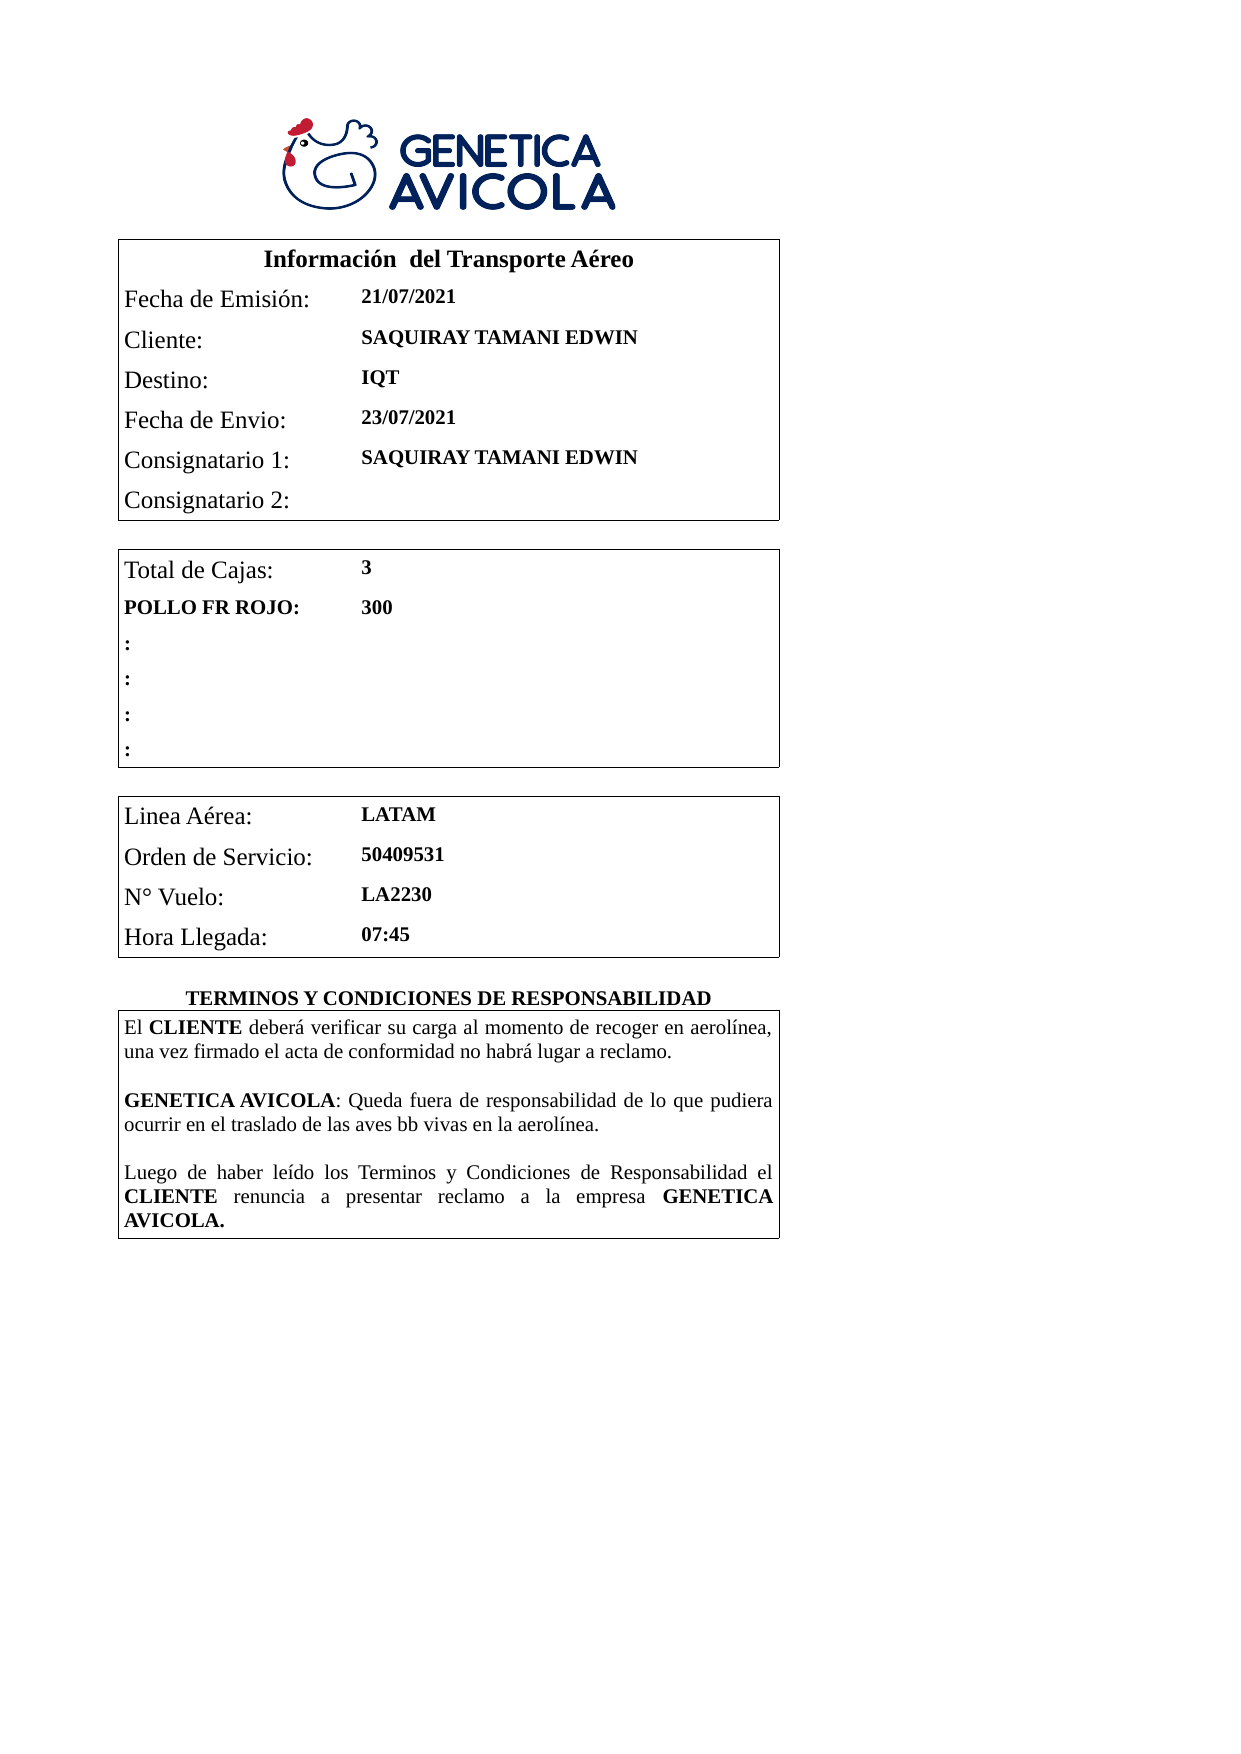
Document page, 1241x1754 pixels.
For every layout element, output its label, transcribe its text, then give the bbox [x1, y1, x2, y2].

table_cell Destino: [119, 359, 356, 399]
table_header Información del Transporte Aéreo [119, 240, 779, 279]
table_cell 50409531 [356, 836, 779, 876]
table_cell Orden de Servicio: [119, 836, 356, 876]
table_cell El CLIENTE deberá verificar su carga al momento de recoger en aerolínea, una vez firmado el acta de conformidad no habrá lugar a reclamo. GENETICA AVICOLA: Queda fuera de responsabilidad de lo que pudiera ocurrir en el traslado de las aves bb vivas en la aerolínea. Luego de haber leído los Terminos y Condiciones de Responsabilidad el CLIENTE renuncia a presentar reclamo a la empresa GENETICA AVICOLA. [119, 1011, 779, 1238]
table_cell [356, 696, 779, 731]
table_cell [356, 521, 779, 549]
table_cell LA2230 [356, 876, 779, 916]
table_cell TERMINOS Y CONDICIONES DE RESPONSABILIDAD [118, 958, 779, 1009]
table_cell 21/07/2021 [356, 279, 779, 319]
table_cell : [119, 731, 356, 767]
table_cell [118, 768, 356, 796]
table_cell [356, 660, 779, 696]
table_cell LATAM [356, 797, 779, 836]
table_cell 23/07/2021 [356, 399, 779, 439]
table_cell Fecha de Emisión: [119, 279, 356, 319]
table_cell SAQUIRAY TAMANI EDWIN [356, 440, 779, 480]
table_cell : [119, 625, 356, 660]
table_cell : [119, 696, 356, 731]
table_cell [356, 625, 779, 660]
table_cell Linea Aérea: [119, 797, 356, 836]
table_cell : [119, 660, 356, 696]
table_cell Consignatario 2: [119, 480, 356, 520]
table_cell Total de Cajas: [119, 550, 356, 589]
table_cell [356, 731, 779, 767]
table_cell Consignatario 1: [119, 440, 356, 480]
table_cell Hora Llegada: [119, 916, 356, 957]
table_cell 3 [356, 550, 779, 589]
table_cell POLLO FR ROJO: [119, 589, 356, 625]
table_cell Fecha de Envio: [119, 399, 356, 439]
table_cell Cliente: [119, 319, 356, 359]
table_cell SAQUIRAY TAMANI EDWIN [356, 319, 779, 359]
picture [282, 118, 616, 210]
table_cell 300 [356, 589, 779, 625]
table_cell IQT [356, 359, 779, 399]
table_cell [356, 480, 779, 520]
table_cell [356, 768, 779, 796]
table_cell [118, 521, 356, 549]
table_cell 07:45 [356, 916, 779, 957]
table_cell N° Vuelo: [119, 876, 356, 916]
